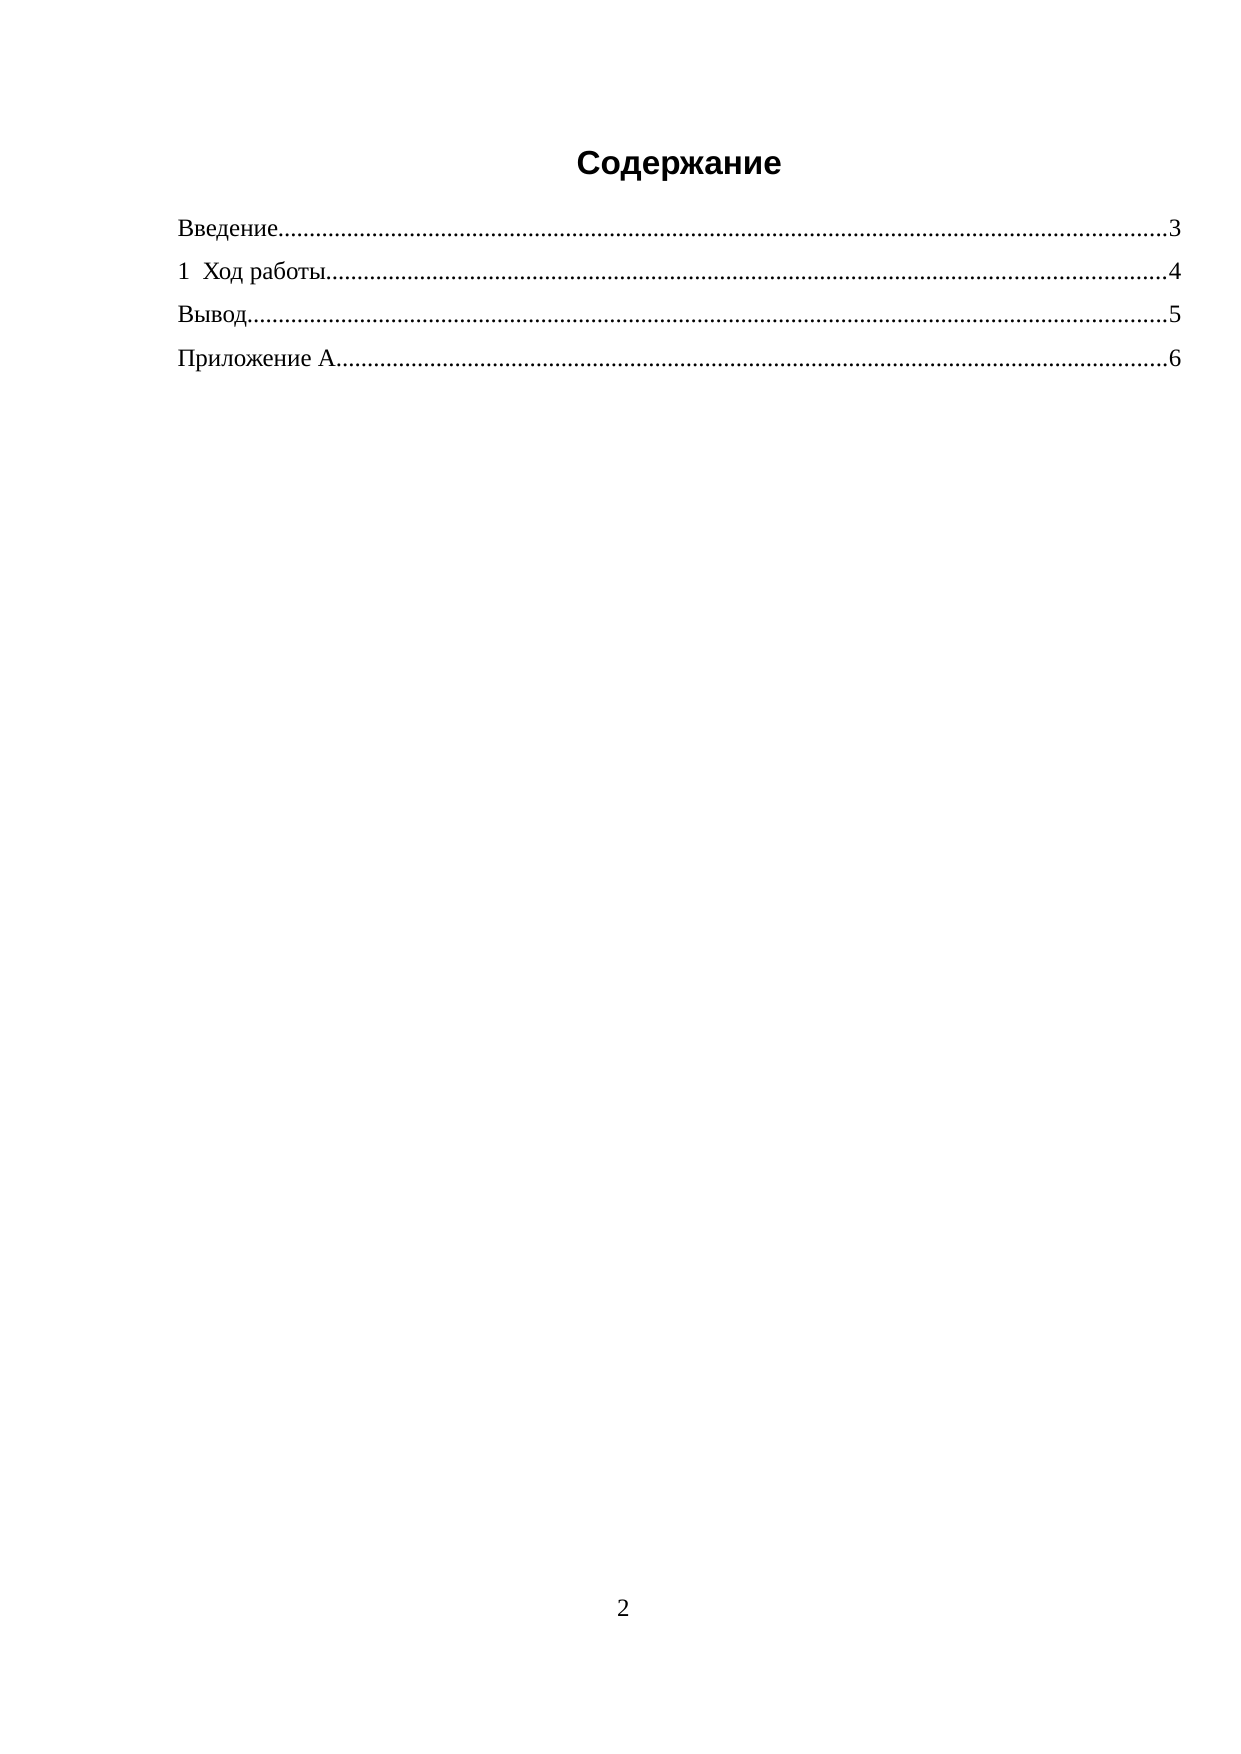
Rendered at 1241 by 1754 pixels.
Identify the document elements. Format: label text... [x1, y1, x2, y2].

text Вывод 5 [177, 299, 1181, 328]
text Введение 3 [177, 213, 1181, 242]
text 1 Ход работы 4 [177, 256, 1181, 285]
text Приложение А 6 [177, 343, 1181, 371]
subtitle Содержание [177, 143, 1181, 182]
